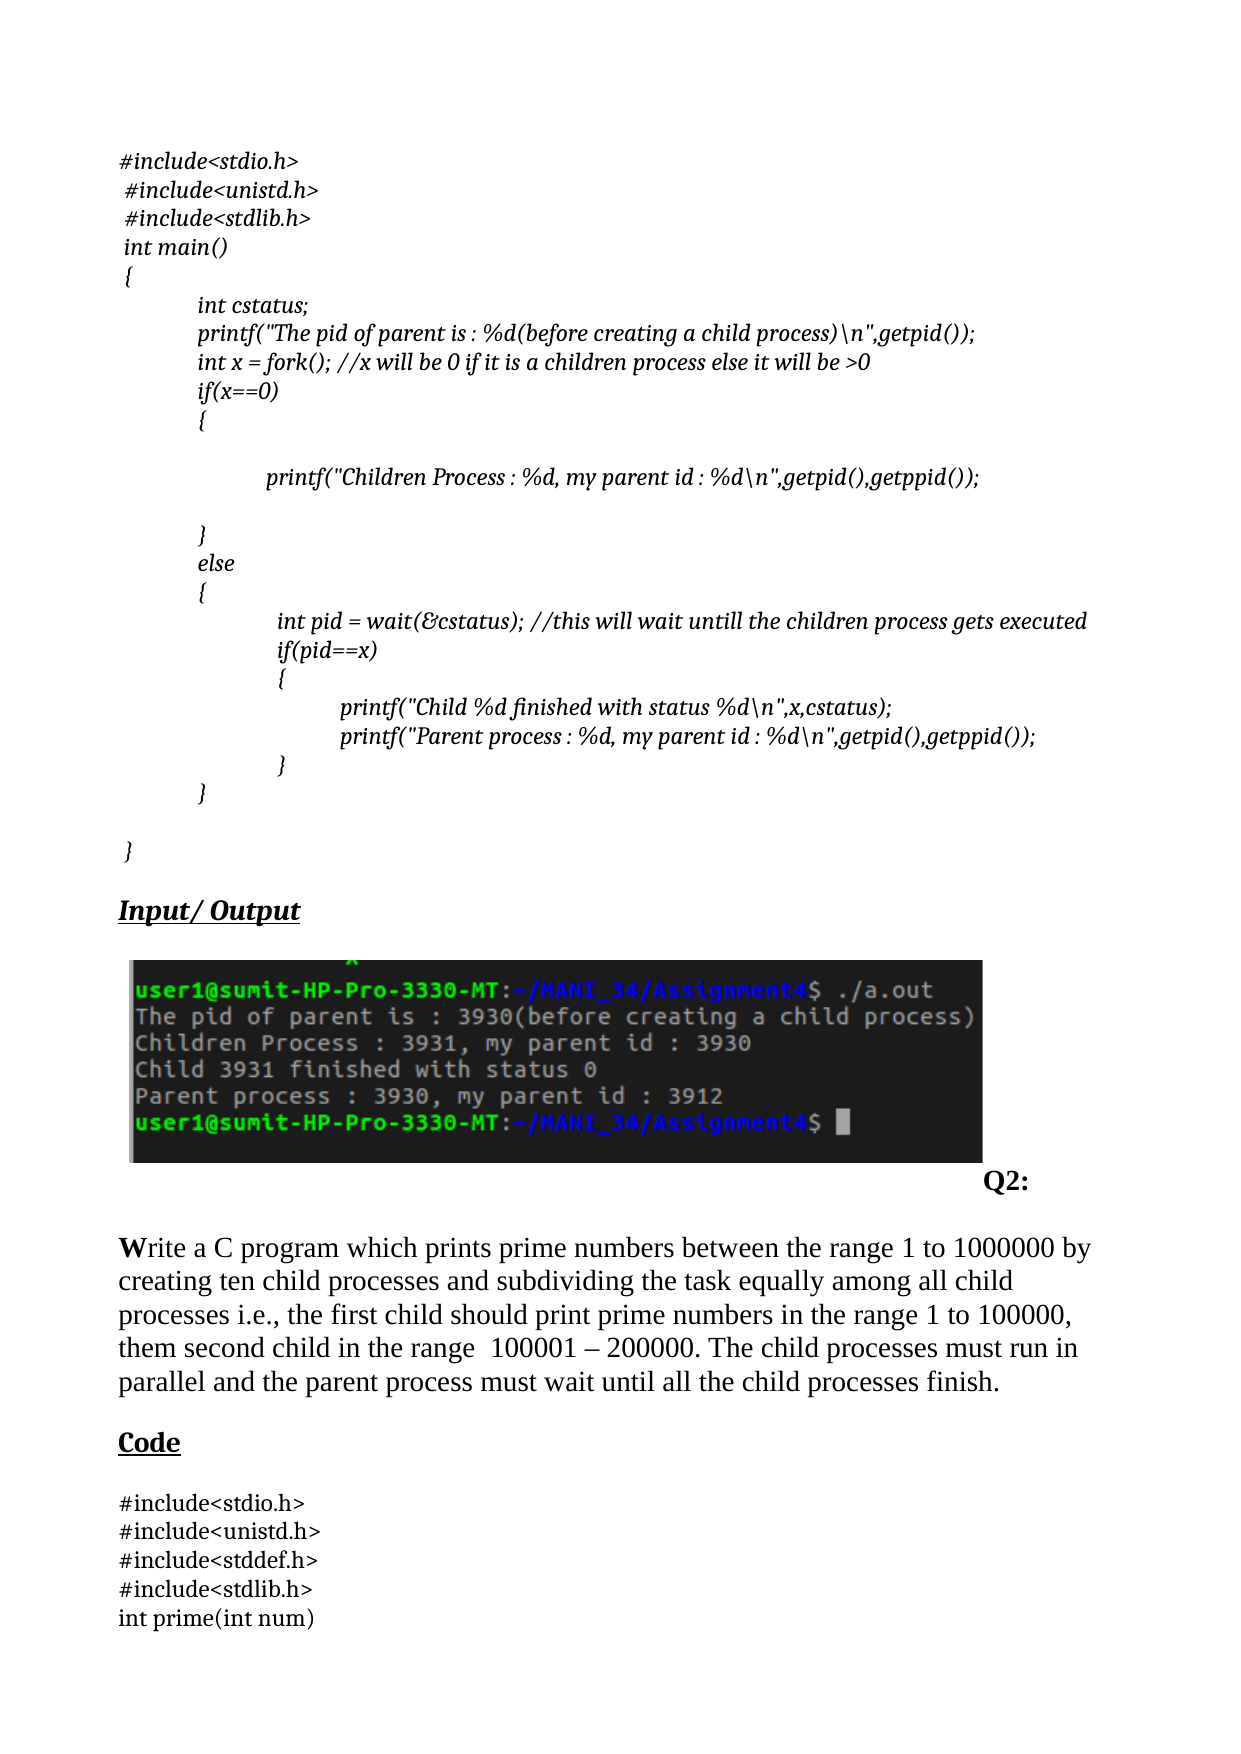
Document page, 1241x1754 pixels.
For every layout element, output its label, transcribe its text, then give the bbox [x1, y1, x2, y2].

text Q2: [118, 1163, 1122, 1196]
text { [118, 262, 1122, 291]
picture [151, 960, 983, 1163]
text { [118, 578, 1122, 607]
text int pid = wait(&cstatus); //this will wait untill the children process gets executed [118, 607, 1122, 636]
text int cstatus; [118, 291, 1122, 319]
text #include<stdlib.h> [118, 204, 1122, 233]
text } [118, 779, 1122, 808]
text if(pid==x) [118, 636, 1122, 664]
text #include<stdio.h> [118, 1488, 1122, 1517]
text printf("Child %d finished with status %d\n",x,cstatus); [118, 693, 1122, 722]
text Code [118, 1426, 1122, 1460]
text } [118, 837, 1122, 866]
text Input/ Output [118, 894, 1122, 928]
text Write a C program which prints prime numbers between the range 1 to 1000000 by creating ten child processes and subdividing the task equally among all child processes i.e., the first child should print prime numbers in the range 1 to 100000, them second child in the range 100001 – 200000. The child processes must run in parallel and the parent process must wait until all the child processes finish. [118, 1230, 1122, 1397]
text #include<stdio.h> [118, 147, 1122, 176]
text printf("Parent process : %d, my parent id : %d\n",getpid(),getppid()); [118, 722, 1122, 751]
text int prime(int num) [118, 1603, 1122, 1632]
text } [118, 751, 1122, 779]
text if(x==0) [118, 377, 1122, 406]
text #include<stdlib.h> [118, 1575, 1122, 1603]
text #include<unistd.h> [118, 176, 1122, 204]
text printf("Children Process : %d, my parent id : %d\n",getpid(),getppid()); [118, 463, 1122, 492]
text int main() [118, 233, 1122, 262]
text { [118, 406, 1122, 434]
text } [118, 521, 1122, 549]
text #include<unistd.h> [118, 1517, 1122, 1546]
text int x = fork(); //x will be 0 if it is a children process else it will be >0 [118, 348, 1122, 377]
text else [118, 549, 1122, 578]
text #include<stddef.h> [118, 1546, 1122, 1575]
text printf("The pid of parent is : %d(before creating a child process)\n",getpid()); [118, 319, 1122, 348]
text { [118, 664, 1122, 693]
